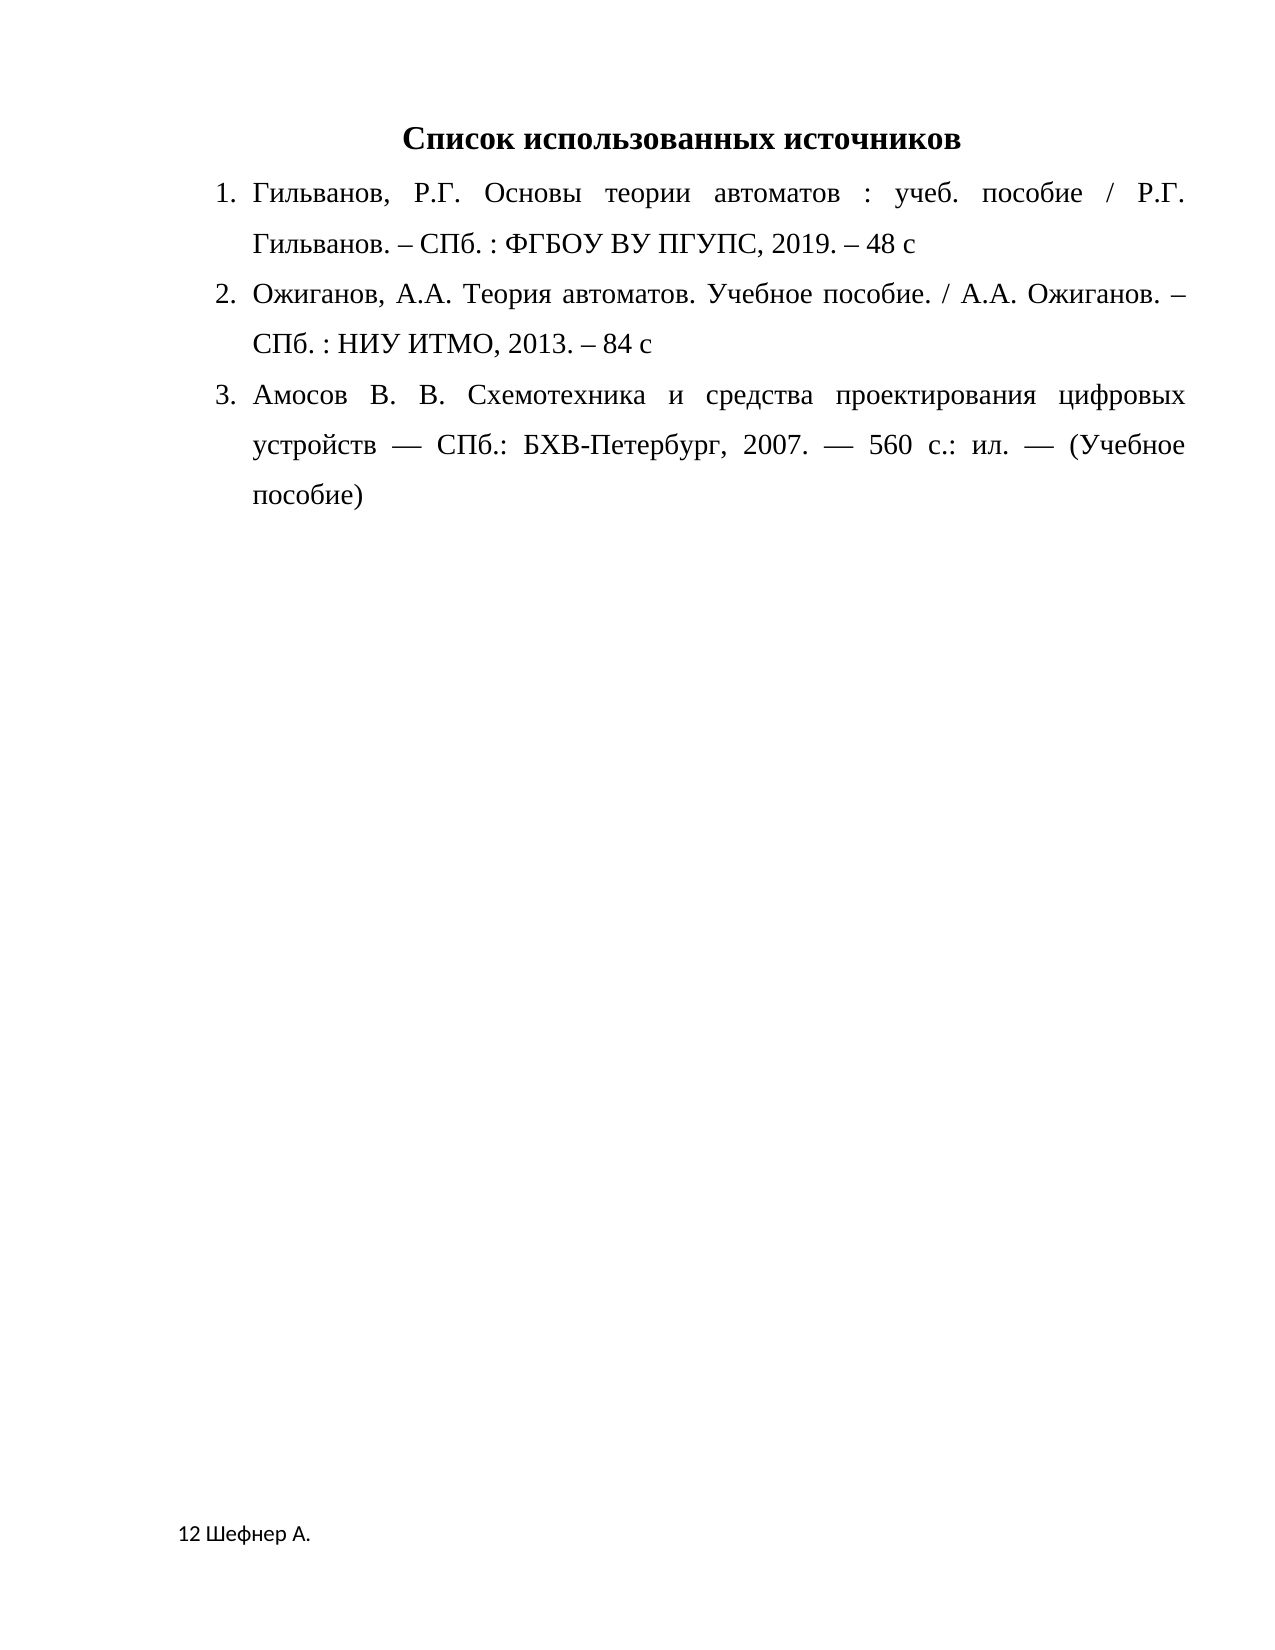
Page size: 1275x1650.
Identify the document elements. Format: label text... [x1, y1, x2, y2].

list Ожиганов, А.А. Теория автоматов. Учебное пособие. / А.А. Ожиганов. – СПб. : НИУ ИТМО, 2013. – 84 с [215, 276, 1186, 360]
subtitle Список использованных источников [177, 118, 1186, 156]
list Гильванов, Р.Г. Основы теории автоматов : учеб. пособие / Р.Г. Гильванов. – СПб. : ФГБОУ ВУ ПГУПС, 2019. – 48 с [215, 176, 1186, 259]
list Амосов В. В. Схемотехника и средства проектирования цифровых устройств — СПб.: БХВ-Петербург, 2007. — 560 с.: ил. — (Учебное пособие) [215, 377, 1186, 511]
